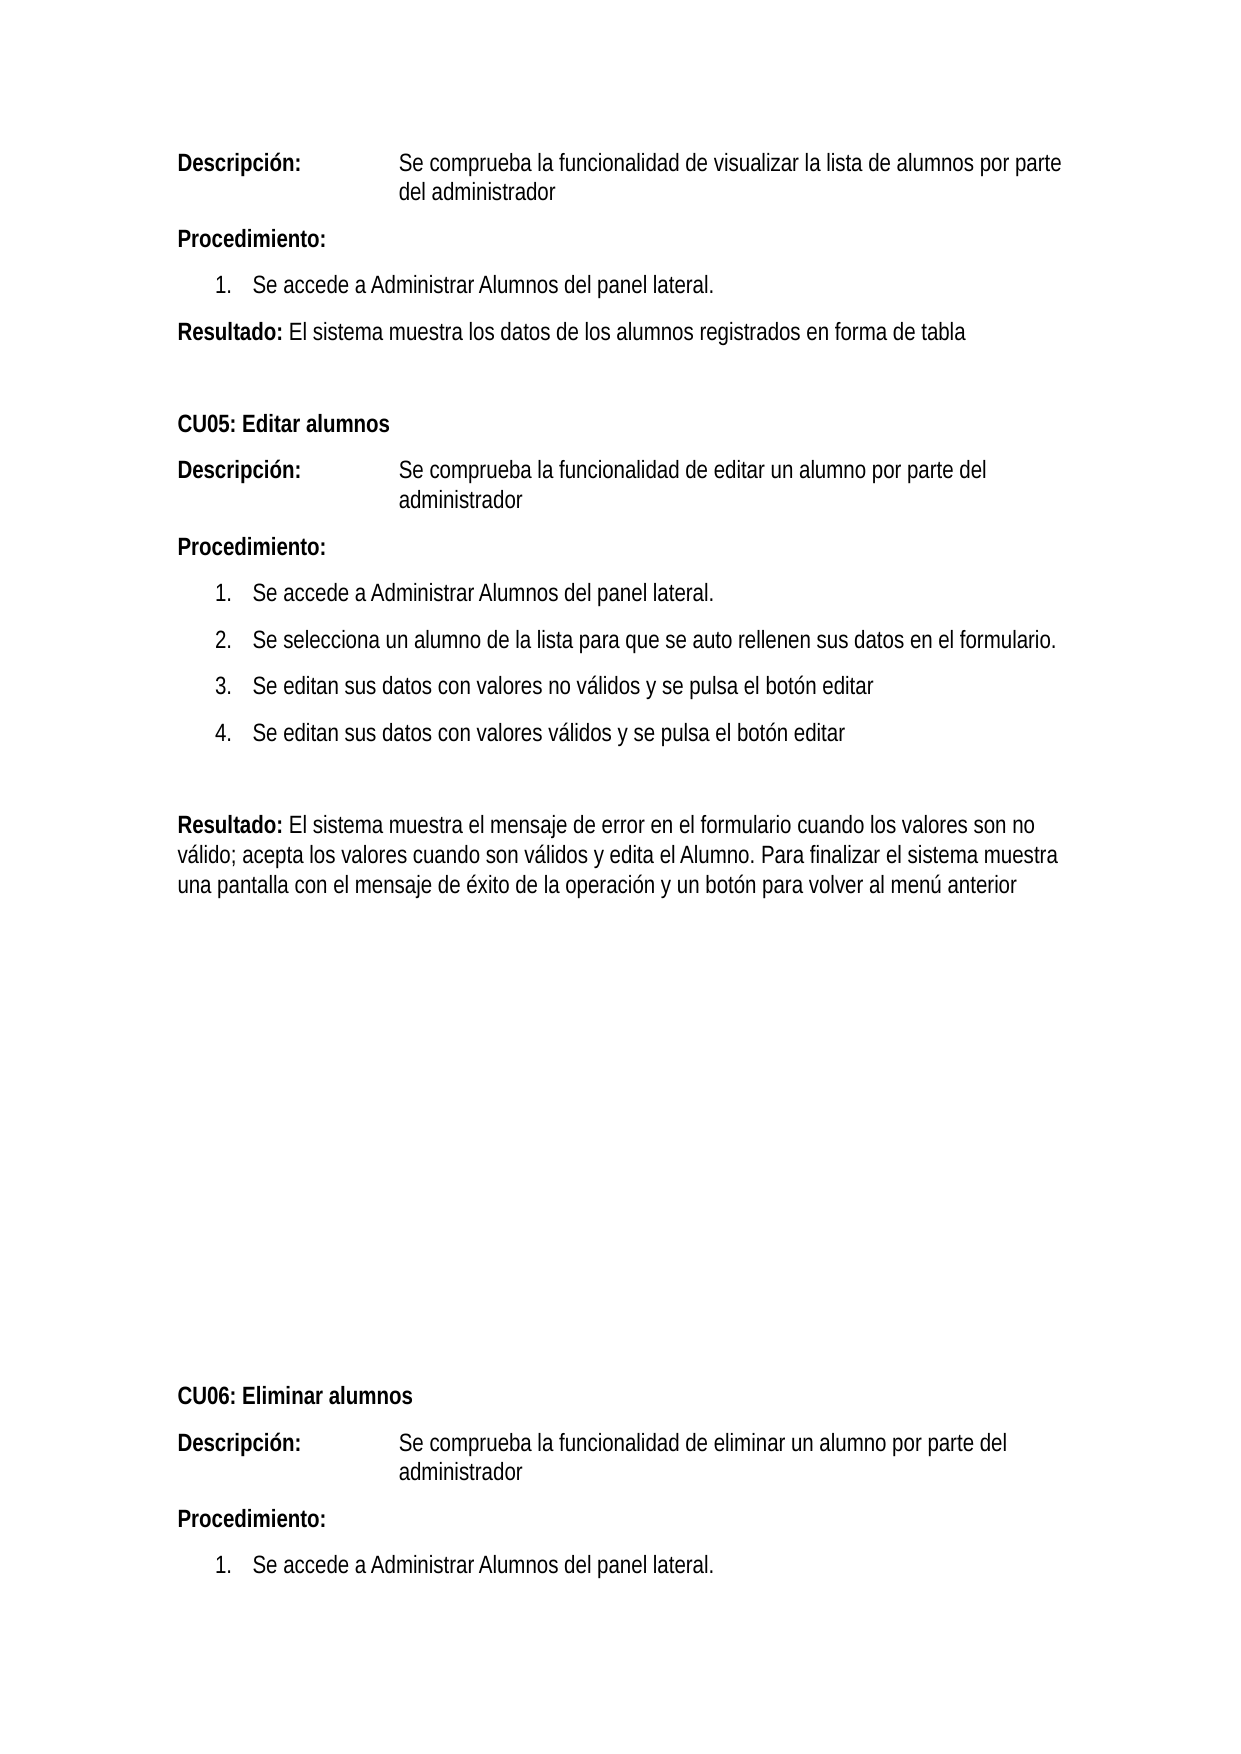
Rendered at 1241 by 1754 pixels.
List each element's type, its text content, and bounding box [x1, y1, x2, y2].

text CU05: Editar alumnos [177, 409, 1063, 438]
text Procedimiento: [177, 1504, 1063, 1532]
text Resultado: El sistema muestra el mensaje de error en el formulario cuando los valores son no válido; acepta los valores cuando son válidos y edita el Alumno. Para finalizar el sistema muestra una pantalla con el mensaje de éxito de la operación y un botón para volver al menú anterior [177, 810, 1063, 899]
list Se selecciona un alumno de la lista para que se auto rellenen sus datos en el formulario. [215, 624, 1063, 653]
text Descripción: Se comprueba la funcionalidad de editar un alumno por parte del administrador [177, 455, 1063, 514]
list Se accede a Administrar Alumnos del panel lateral. [215, 1550, 1063, 1579]
text CU06: Eliminar alumnos [177, 1381, 1063, 1410]
list Se accede a Administrar Alumnos del panel lateral. [215, 578, 1063, 607]
text Descripción: Se comprueba la funcionalidad de visualizar la lista de alumnos por parte del administrador [177, 148, 1063, 206]
text Procedimiento: [177, 224, 1063, 252]
list Se accede a Administrar Alumnos del panel lateral. [215, 270, 1063, 299]
text Procedimiento: [177, 532, 1063, 560]
text Resultado: El sistema muestra los datos de los alumnos registrados en forma de tabla [177, 317, 1063, 345]
list Se editan sus datos con valores válidos y se pulsa el botón editar [215, 717, 1063, 746]
text Descripción: Se comprueba la funcionalidad de eliminar un alumno por parte del administrador [177, 1427, 1063, 1486]
list Se editan sus datos con valores no válidos y se pulsa el botón editar [215, 671, 1063, 700]
